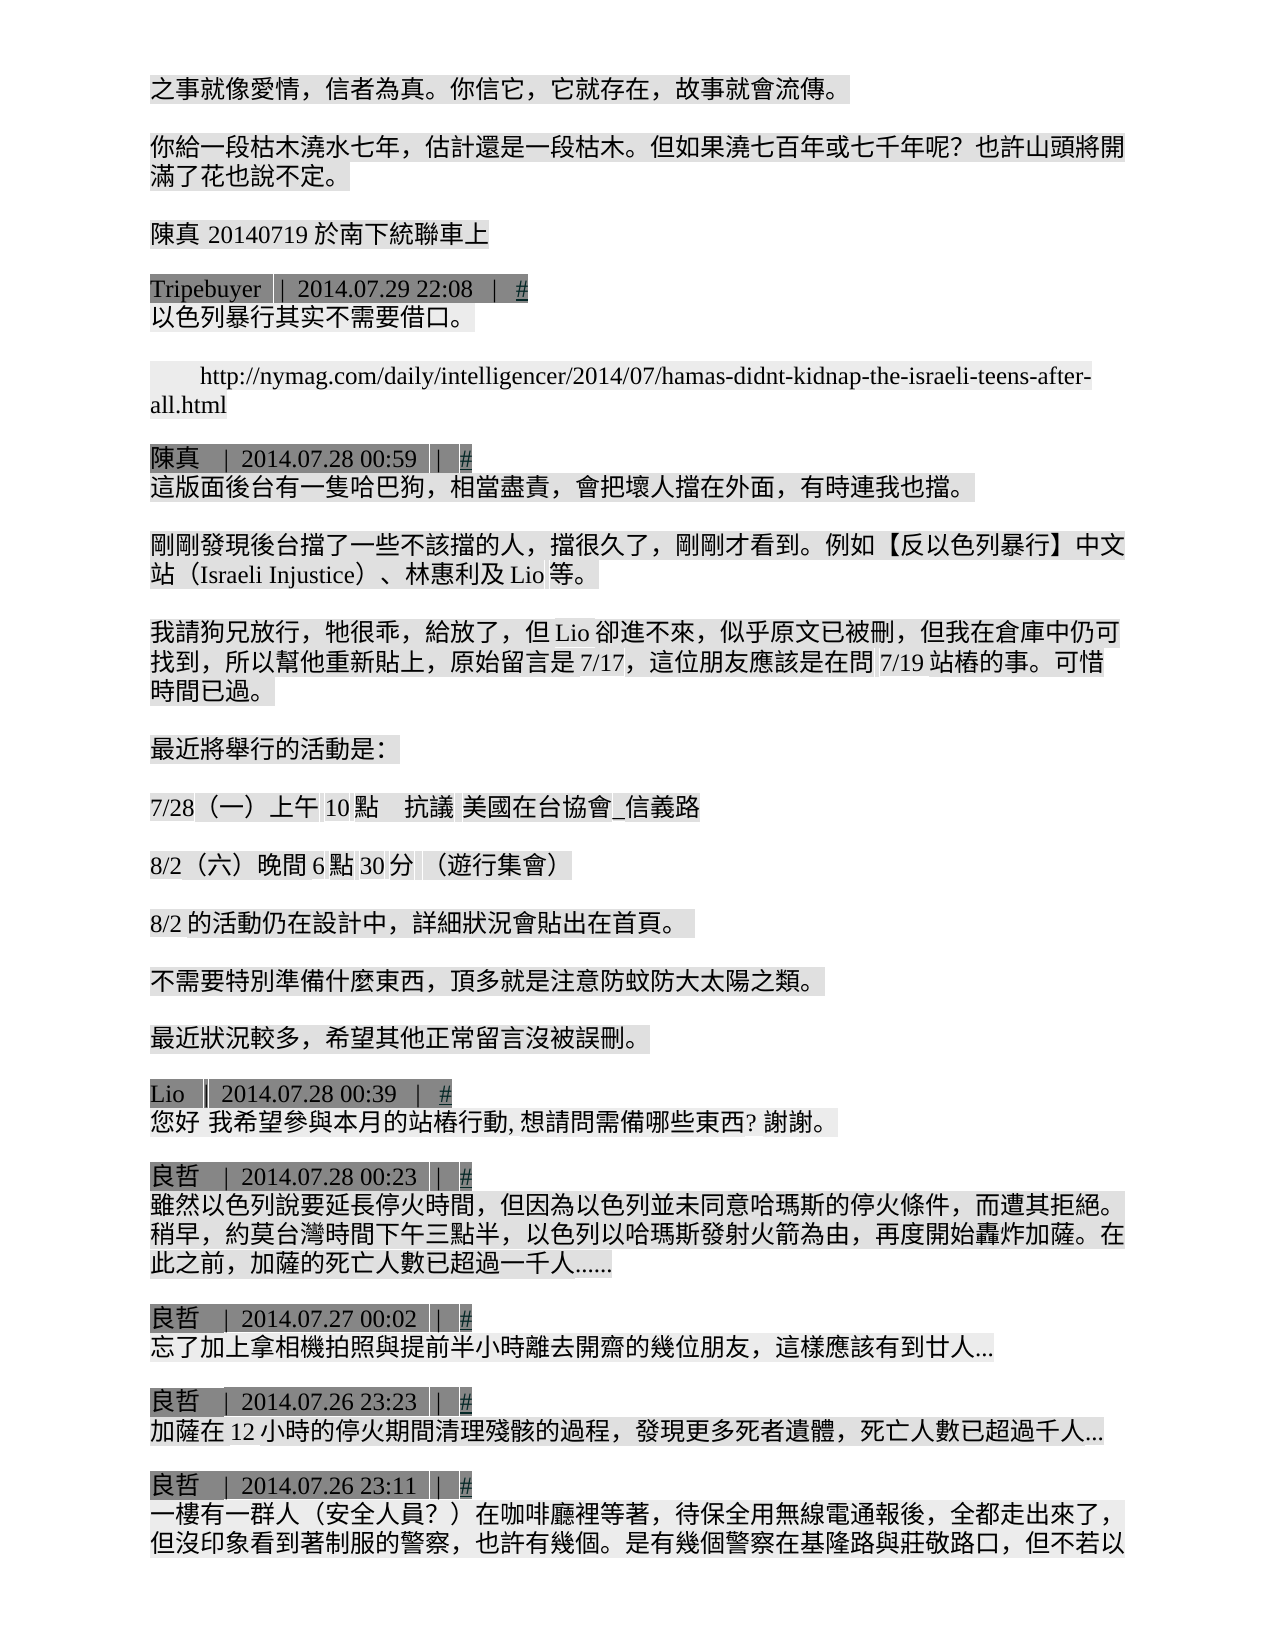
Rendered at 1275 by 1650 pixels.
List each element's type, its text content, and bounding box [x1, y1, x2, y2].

text 雖然以色列說要延長停火時間，但因為以色列並未同意哈瑪斯的停火條件，而遭其拒絕。稍早，約莫台灣時間下午三點半，以色列以哈瑪斯發射火箭為由，再度開始轟炸加薩。在此之前，加薩的死亡人數已超過一千人...... [150, 1191, 1125, 1279]
text 這版面後台有一隻哈巴狗，相當盡責，會把壞人擋在外面，有時連我也擋。 剛剛發現後台擋了一些不該擋的人，擋很久了，剛剛才看到。例如【反以色列暴行】中文站（Israeli Injustice）、林惠利及Lio等。 我請狗兄放行，牠很乖，給放了，但Lio卻進不來，似乎原文已被刪，但我在倉庫中仍可找到，所以幫他重新貼上，原始留言是7/17，這位朋友應該是在問7/19站樁的事。可惜時間已過。 最近將舉行的活動是： 7/28（一）上午10點 抗議 美國在台協會_信義路 8/2（六）晚間6點30分 （遊行集會） 8/2的活動仍在設計中，詳細狀況會貼出在首頁。 不需要特別準備什麼東西，頂多就是注意防蚊防大太陽之類。 最近狀況較多，希望其他正常留言沒被誤刪。 [150, 473, 1125, 1054]
text 一樓有一群人（安全人員？）在咖啡廳裡等著，待保全用無線電通報後，全都走出來了，但沒印象看到著制服的警察，也許有幾個。是有幾個警察在基隆路與莊敬路口，但不若以 [150, 1500, 1125, 1558]
text 良哲 | 2014.07.28 00:23 | # [150, 1162, 1125, 1191]
text 良哲 | 2014.07.26 23:23 | # [150, 1387, 1125, 1417]
text 良哲 | 2014.07.27 00:02 | # [150, 1304, 1125, 1333]
text 底下是7/19 靜站之後在回台南的車上寫的一封信，寄給參加靜站的一些人。原本沒打算貼出，但張正在文章裏 "使用" 了這信的一些段落變成一種 "報導"(見首頁)，因此我覺得似乎應該把原信貼出來。畢竟許多時候，文字僅認得親爹娘，只能以第一人稱敘述，就跟情書一樣，只能直接聆聽，很難 paraphrase (轉述)，更不可能剪下來變成一種第三人稱的報導。 這個第一人稱很重要，對於某些怪人來說，正是一切意義的根本。據說哲學史上使用第一人稱最多的是尼采，但我倒認為應該是維根斯坦才對。他不一定寫個 "我" 字，但我能體會他所說的，他說他 "所有的文字全是私密的自言自語"，我的胃病，我的胸痛，我疲憊的靈魂，我的一切。 我總想努力偽裝或努力學習成為一個正常人，正常人是不該在乎這些細細微微無足輕重的事的，可我就是做不到；病得很深，應該是沒有救了。 屬於圖形或音符的東西，雖以文字做成，就也只能以圖形、音符的性質觀之，而無法當命題看。例如我從沒說過我準備靜站七十年。我從來不曾有過一絲那樣的念頭。可當我說站七十年、七百年、七千年或哪怕是七十七個七千年時，我倒也沒有說謊。 我一直渴望當一個正常人，可卻慢慢死了這條心，終究還是只能回歸洞穴裏。面向世人的窗口就只剩這麼一點大，近乎絕望。我有許多話可說，但卻幾乎完全沒法說，沒有言論自由可言。因為一說便是一番折磨與痛苦，憑添誤解、扭曲、蹧踏與衝突，千言萬語只能說給自己聽。 那些世人所謂不重要的、無足輕重的，對我恰恰重於生命，重於一整個宇宙。一個音符，如果隨便擺在哪都行，那我們還需要音樂嗎？一個筆畫，如果怎麼下都行，那我們還需要畫家嗎？一個原子跟另一個原子，如果兩者距離長短無所謂，那世上還有萬物嗎？ 也許你會說，沒法說就不要說，沒啥了不起。這樣講似乎沒錯，可我基本上並不相信所謂紀念若雪巴勒斯坦資訊網只是要提供資訊，講述資訊，傳遞資訊。如果我們只是要做這些，那我寧可花一點錢僱用幾名工讀生，保證可以做得比我們更好。 資訊就跟散落一地的音符一樣，沒有任何意義，是一個個 "作者" 把音符編成詩歌，方才足以傳唱千年。但我對於在這喧囂島上追求這樣一種環境十分悲觀，近乎絕望。 陳真 ============== 這回靜站來了較多人，大多不認識，也沒多少機會招呼。新來者難免尷尬，疏於招呼，只能說一回生兩回熟。 這回路過拍照、詢問、質疑乃至訪談者似乎也較平常多一些。有位參與者問我許多伊拉克現況，對此我的看法是：旁人所言僅供參考，觀點總得自己去形成而無特定解答。涉及觀點的事，許多時候顯得次要，畢竟我們不是為了捍衛特定觀點而來。在一些事情上，形式比內容重要，常識大過知識，方法甚於解答。 有兩位好像是巴黎大學的電影研究生（不確定有無聽錯）來拍攝，問我為何而來，我說：任何國與國、社會與社會，乃至人與人之間，衝突難免，各有觀點與立場，但重要的是不是衝突本身，而是解決衝突的方法；也許人類社會有可能朝向一個不訴諸戰爭與暴力的方向發展，我相信這個可能性的存在。也許千百年後，後世人們回顧前塵，將會對戰爭一事感到驚訝與驚骸莫名，人們竟然花了那麼多錢研發武器，殘殺同類。 兩位留學生還問道，你們在這站了多久？我答進入第七個年頭。她們似乎驚訝，接著問：有媒體或政治人物來關心嗎？我說沒有。他們不解。我說靜站這事沒有新聞性，也沒什麼好關心或報導。 她們又問：那你們對台灣社會有沒有產生什麼重大影響。我聽了忍不住笑出來，回答說沒有沒有，應該沒有任何影響。她們說：那你們還會繼續堅持下去嗎？我說這不需要什麼堅持，這又不難，一個月才站一次。 有些東西很難做到，並不是因為它很難，而是因為太簡單，簡單到讓人很難持續去做它。我常想，一個人如果無時無刻想著一加一等於二，那他很可能有一天就會成為一名偉大的數學家。 站七年是沒有多大意義的，但如果不是站七年而是站七十年、七百年、七千年…，也許很多事情就會變得不一樣。 年少時，有一天，看了俄國塔可夫斯基的 ‘’犧牲‘’ ，很感動，讓我驚訝的是我卻不知道自己究竟是被什麼東西感動。於是我來到圖書館，找到一本哲學書，翻開神秘主義那一章。也許我的哲學生涯應該從那一刻算起才對。 將近三十年沒再看 ‘’犧牲‘’ 這部電影，但有些片段依稀記得。似乎有個老人對小孩講起一個故事，話說很久以前有個東正教修道士，在山上種了一段枯木，已無生命跡象，但仍天天給它澆水；每日清晨登山，日落才回，日復一日，打算澆到枯木活了過來。很多年之後有一天，山頂枯木竟開滿了花。 老人對小孩說，你知道故事的重點嗎？重要的是這樣一種方式；老人說，我常在心裡琢磨，如果有人每天在一定的時間做同樣一件事，也許有一天，世界就會改變。 這事太玄，騙小孩也許還行，但現代人聰明得跟什麼一樣，估計不容易上當受騙。但神秘之事就像愛情，信者為真。你信它，它就存在，故事就會流傳。 你給一段枯木澆水七年，估計還是一段枯木。但如果澆七百年或七千年呢？也許山頭將開滿了花也說不定。 陳真 20140719 於南下統聯車上 [150, 75, 1125, 249]
text 良哲 | 2014.07.26 23:11 | # [150, 1471, 1125, 1500]
text 您好 我希望參與本月的站樁行動, 想請問需備哪些東西? 謝謝。 [150, 1108, 1125, 1137]
text 以色列暴行其实不需要借口。 http://nymag.com/daily/intelligencer/2014/07/hamas-didnt-kidnap-the-israeli-teens-after-all.html [150, 303, 1125, 419]
text 忘了加上拿相機拍照與提前半小時離去開齋的幾位朋友，這樣應該有到廿人... [150, 1333, 1125, 1362]
text 陳真 | 2014.07.28 00:59 | # [150, 444, 1125, 473]
text Tripebuyer | 2014.07.29 22:08 | # [150, 274, 1125, 303]
text 加薩在12小時的停火期間清理殘骸的過程，發現更多死者遺體，死亡人數已超過千人... [150, 1417, 1125, 1446]
text Lio | 2014.07.28 00:39 | # [150, 1079, 1125, 1108]
